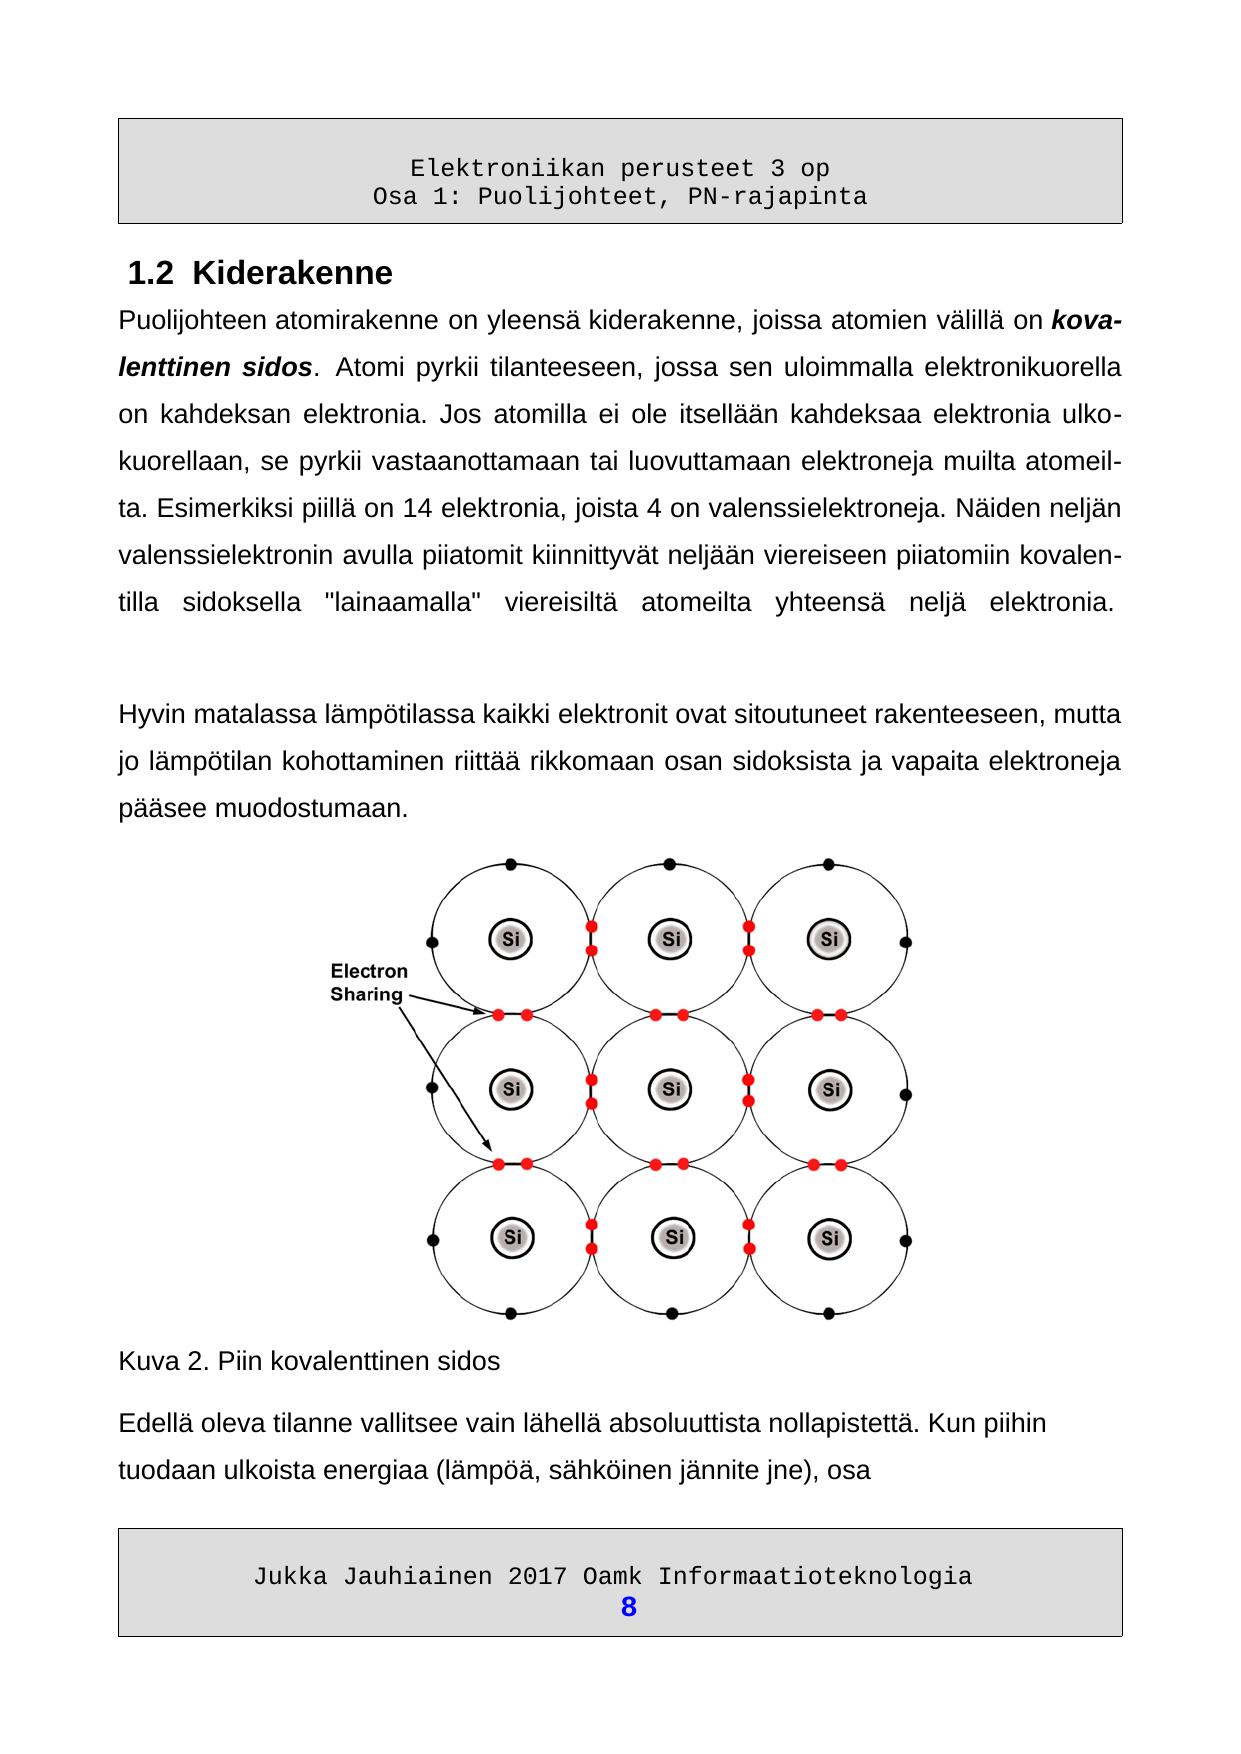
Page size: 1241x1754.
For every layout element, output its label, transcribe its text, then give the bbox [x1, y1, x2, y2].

text Hyvin matalassa lämpötilassa kaikki elektronit ovat sitoutuneet rakenteeseen, mutta jo läm­pötilan kohottaminen riittää rikkomaan osan sidoksista ja vapaita elektroneja pääsee muo­dostumaan. [118, 698, 1122, 823]
subtitle Kiderakenne [118, 253, 1122, 292]
text Kuva 2. Piin kovalenttinen sidos [118, 1345, 1122, 1377]
text Puolijohteen atomirakenne on yleensä kiderakenne, joissa atomien välillä on kova­lenttinen sidos. Atomi pyrkii tilanteeseen, jossa sen uloimmalla elektronikuorella on kahdeksan elektronia. Jos atomilla ei ole itsellään kahdeksaa elektronia ulko­kuorellaan, se pyrkii vas­taanottamaan tai luovutta­maan elektroneja muilta atomeil­ta. Esimerkiksi piillä on 14 elekt­ronia, joista 4 on valenssi­elektroneja. Näiden neljän valenssielektronin avulla piiatomit kiin­nittyvät neljään viereiseen piiatomiin kovalen­tilla sidoksella "lainaamalla" viereisiltä ato­meilta yhteensä neljä elektro­nia. [118, 304, 1122, 667]
text Edellä oleva tilanne vallitsee vain lähellä absoluuttista nollapistettä. Kun piihin tuodaan ulkoista energiaa (lämpöä, sähköinen jännite jne), osa [118, 1407, 1122, 1485]
picture [324, 853, 917, 1323]
